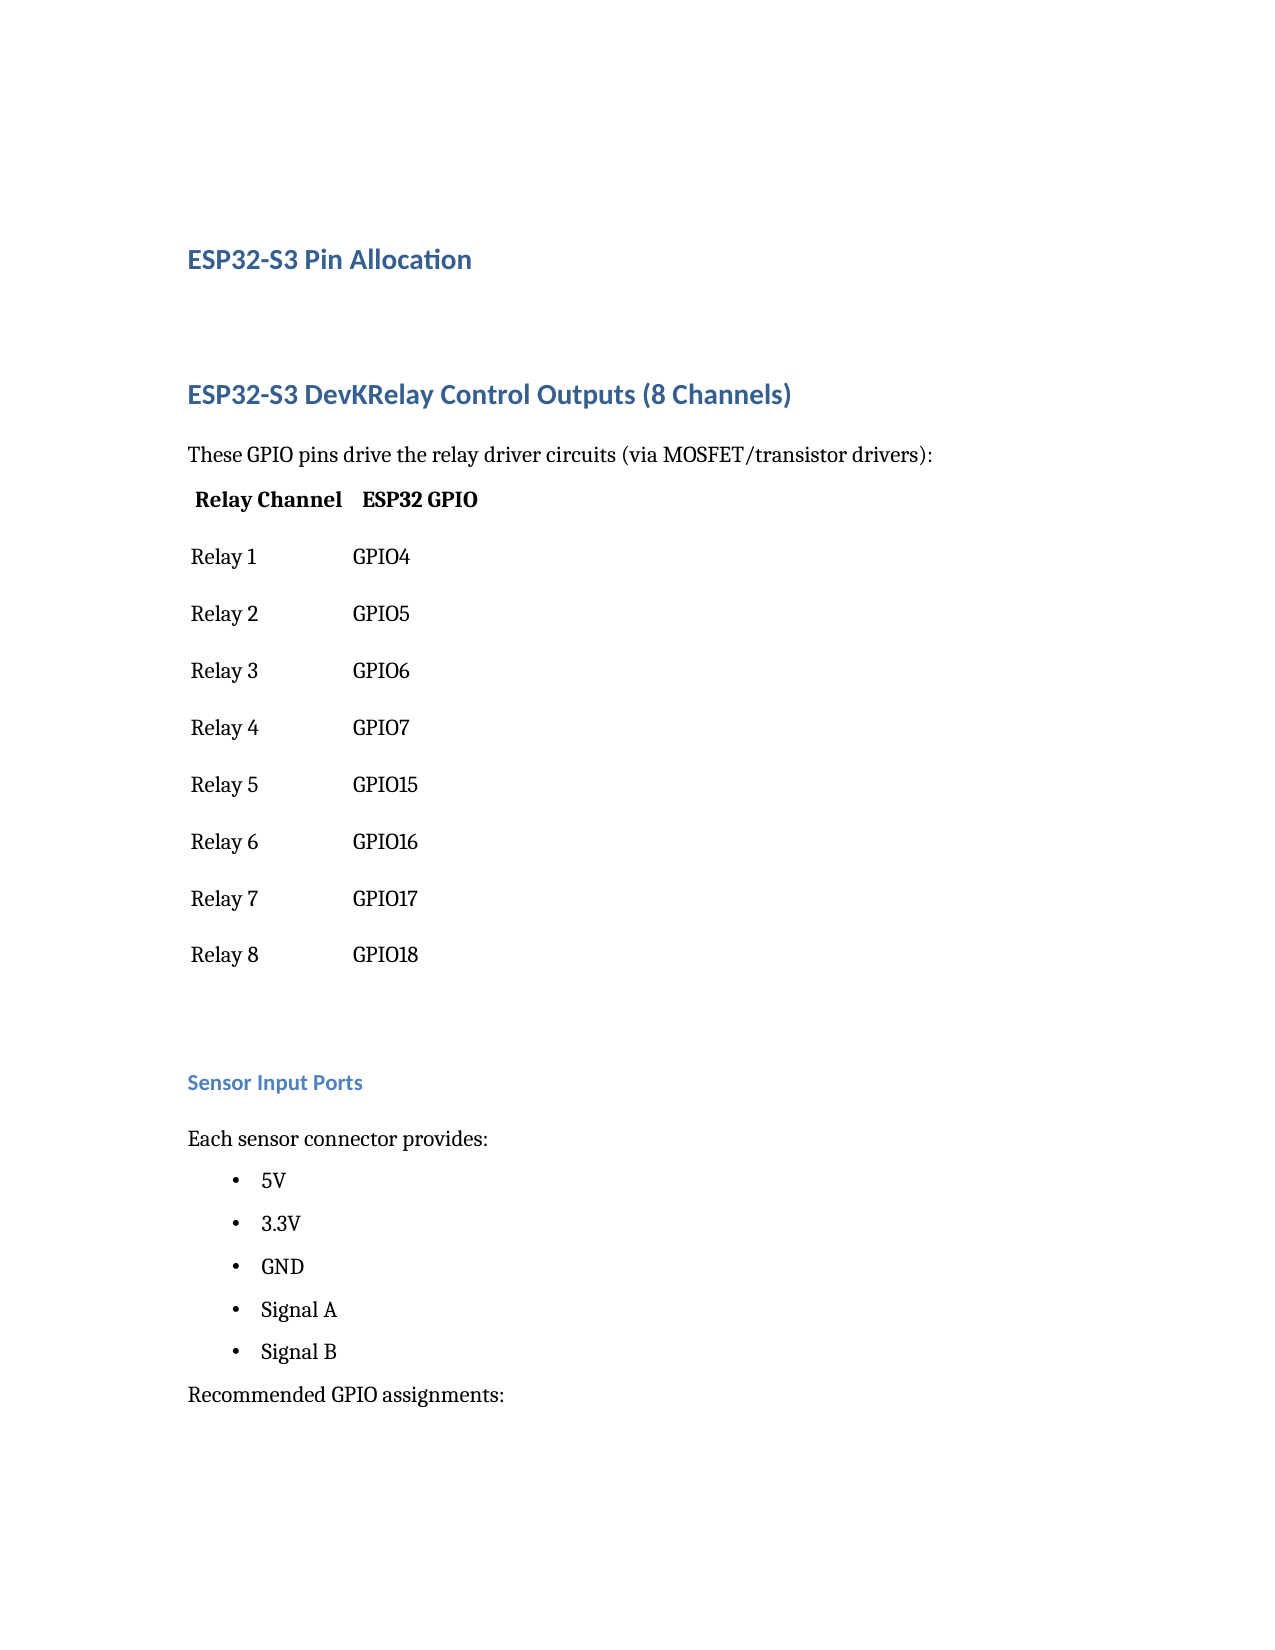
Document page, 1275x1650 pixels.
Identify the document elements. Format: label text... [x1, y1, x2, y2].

table_cell GPIO17 [350, 883, 490, 939]
table_cell GPIO5 [350, 598, 490, 655]
subtitle ESP32-S3 Pin Allocation [187, 241, 1087, 277]
table_cell Relay 6 [188, 826, 350, 882]
table_cell Relay 3 [188, 655, 350, 712]
text Recommended GPIO assignments: [187, 1382, 1087, 1408]
table_cell GPIO4 [350, 541, 490, 598]
table_cell GPIO15 [350, 769, 490, 826]
table_cell Relay 8 [188, 939, 350, 996]
table_header Relay Channel [188, 484, 350, 541]
list GND [232, 1254, 1087, 1280]
table_cell Relay 2 [188, 598, 350, 655]
list 5V [232, 1168, 1087, 1195]
subtitle Sensor Input Ports [187, 1046, 1087, 1096]
table_cell Relay 4 [188, 712, 350, 769]
subtitle ESP32-S3 DevKRelay Control Outputs (8 Channels) [187, 362, 1087, 412]
table_cell Relay 1 [188, 541, 350, 598]
list 3.3V [232, 1211, 1087, 1237]
table_cell GPIO16 [350, 826, 490, 882]
text Each sensor connector provides: [187, 1126, 1087, 1152]
table_cell GPIO6 [350, 655, 490, 712]
list Signal A [232, 1296, 1087, 1323]
text These GPIO pins drive the relay driver circuits (via MOSFET/transistor drivers): [187, 442, 1087, 468]
table_cell Relay 7 [188, 883, 350, 939]
table_cell GPIO7 [350, 712, 490, 769]
table_header ESP32 GPIO [350, 484, 490, 541]
table_cell GPIO18 [350, 939, 490, 996]
table_cell Relay 5 [188, 769, 350, 826]
list Signal B [232, 1339, 1087, 1366]
